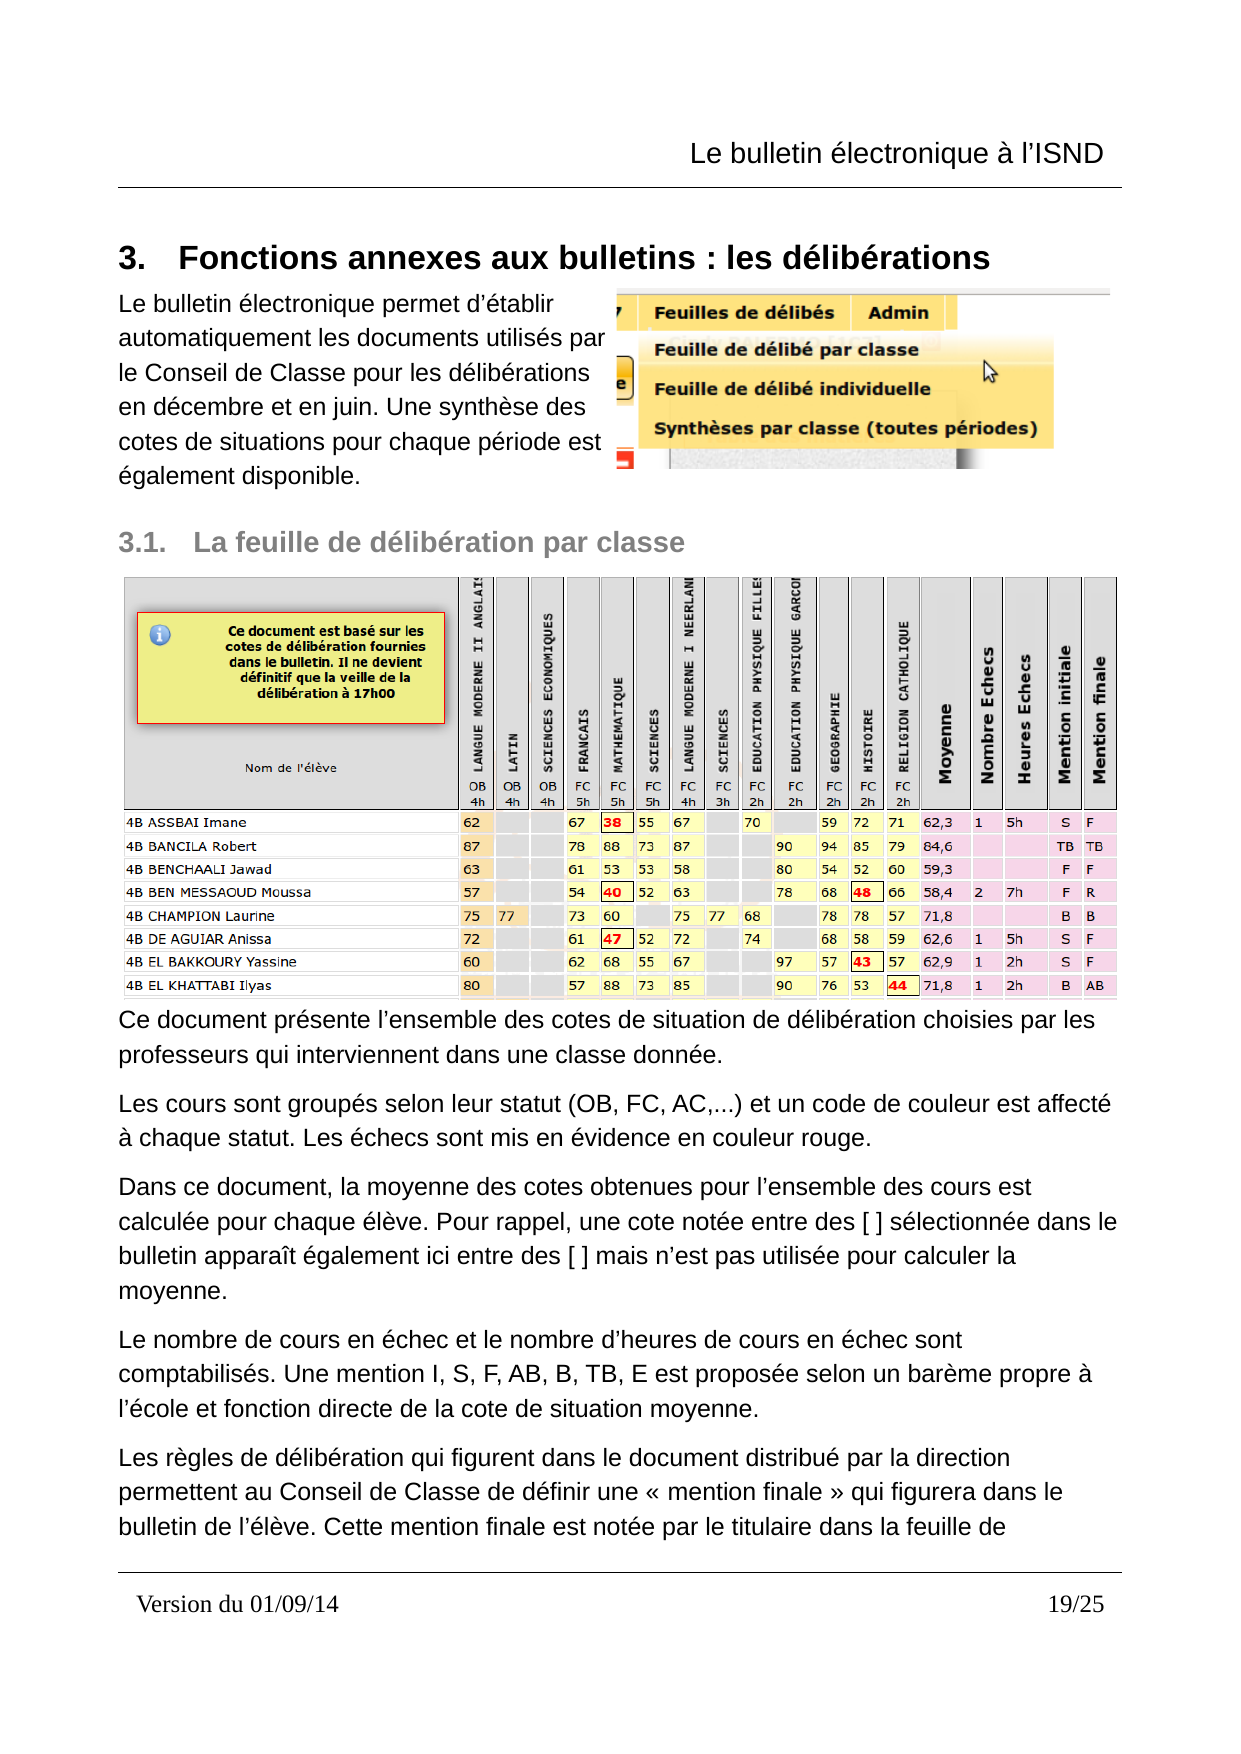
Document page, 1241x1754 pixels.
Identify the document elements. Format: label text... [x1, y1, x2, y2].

text Les règles de délibération qui figurent dans le document distribué par la direction permettent au Conseil de Classe de définir une « mention finale » qui figurera dans le bulletin de l’élève. Cette mention finale est notée par le titulaire dans la feuille de [118, 1443, 1122, 1540]
text Ce document présente l’ensemble des cotes de situation de délibération choisies par les professeurs qui interviennent dans une classe donnée. [118, 1000, 1122, 1068]
picture [118, 571, 1123, 1000]
text Les cours sont groupés selon leur statut (OB, FC, AC,...) et un code de couleur est affecté à chaque statut. Les échecs sont mis en évidence en couleur rouge. [118, 1089, 1122, 1152]
subtitle Fonctions annexes aux bulletins : les délibérations [118, 237, 1122, 276]
picture [616, 288, 1110, 469]
text Le nombre de cours en échec et le nombre d’heures de cours en échec sont comptabilisés. Une mention I, S, F, AB, B, TB, E est proposée selon un barème propre à l’école et fonction directe de la cote de situation moyenne. [118, 1325, 1122, 1422]
text Dans ce document, la moyenne des cotes obtenues pour l’ensemble des cours est calculée pour chaque élève. Pour rappel, une cote notée entre des [ ] sélectionnée dans le bulletin apparaît également ici entre des [ ] mais n’est pas utilisée pour calculer la moyenne. [118, 1172, 1122, 1304]
subtitle La feuille de délibération par classe [118, 525, 1122, 558]
text Le bulletin électronique permet d’établir automatiquement les documents utilisés par le Conseil de Classe pour les délibérations en décembre et en juin. Une synthèse des cotes de situations pour chaque période est également disponible. [118, 289, 1122, 490]
